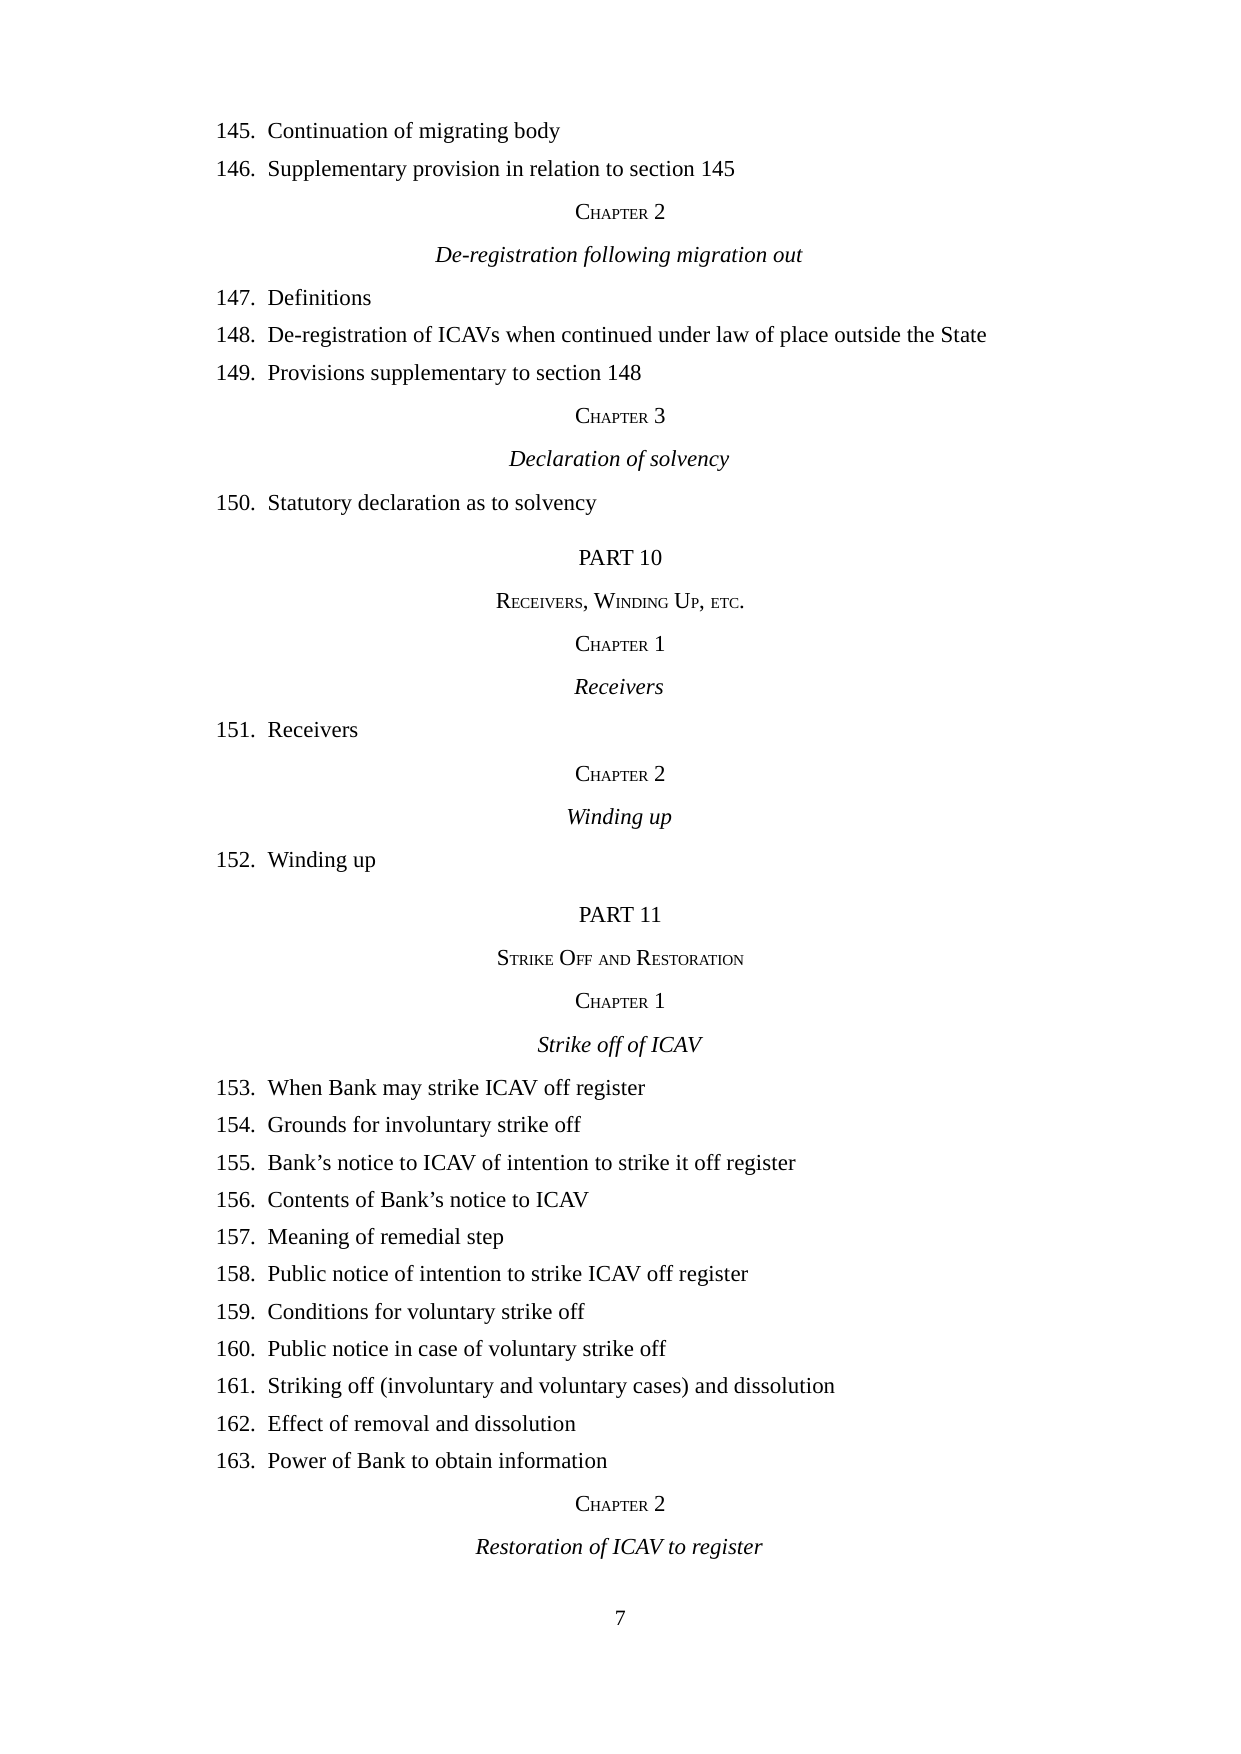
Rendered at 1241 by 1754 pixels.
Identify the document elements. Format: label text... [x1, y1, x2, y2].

text 149. Provisions supplementary to section 148 [216, 360, 1063, 385]
text 148. De-registration of ICAVs when continued under law of place outside the State [216, 322, 1063, 348]
title Receivers [177, 674, 1063, 699]
text 160. Public notice in case of voluntary strike off [216, 1336, 1063, 1361]
text 163. Power of Bank to obtain information [216, 1448, 1063, 1473]
text 152. Winding up [216, 847, 1063, 872]
text Chapter 2 [177, 199, 1063, 224]
title Strike Off and Restoration [177, 945, 1063, 971]
text Chapter 1 [177, 988, 1063, 1014]
text 145. Continuation of migrating body [216, 118, 1063, 144]
title Restoration of ICAV to register [177, 1534, 1063, 1560]
text 151. Receivers [216, 717, 1063, 743]
title Receivers, Winding Up, etc. [177, 588, 1063, 613]
text Chapter 2 [177, 1491, 1063, 1517]
text 161. Striking off (involuntary and voluntary cases) and dissolution [216, 1373, 1063, 1399]
text 156. Contents of Bank’s notice to ICAV [216, 1187, 1063, 1212]
title Winding up [177, 804, 1063, 829]
text PART 11 [177, 902, 1063, 927]
text 155. Bank’s notice to ICAV of intention to strike it off register [216, 1149, 1063, 1175]
text Chapter 2 [177, 761, 1063, 786]
title Strike off of ICAV [177, 1032, 1063, 1057]
text 159. Conditions for voluntary strike off [216, 1299, 1063, 1324]
text 162. Effect of removal and dissolution [216, 1411, 1063, 1436]
title De-registration following migration out [177, 242, 1063, 267]
text 146. Supplementary provision in relation to section 145 [216, 155, 1063, 181]
title Declaration of solvency [177, 446, 1063, 472]
text PART 10 [177, 544, 1063, 570]
text 157. Meaning of remedial step [216, 1224, 1063, 1249]
text 158. Public notice of intention to strike ICAV off register [216, 1261, 1063, 1287]
text Chapter 3 [177, 403, 1063, 428]
text 153. When Bank may strike ICAV off register [216, 1075, 1063, 1100]
text 150. Statutory declaration as to solvency [216, 489, 1063, 515]
text 147. Definitions [216, 285, 1063, 311]
text 154. Grounds for involuntary strike off [216, 1112, 1063, 1138]
text Chapter 1 [177, 631, 1063, 656]
